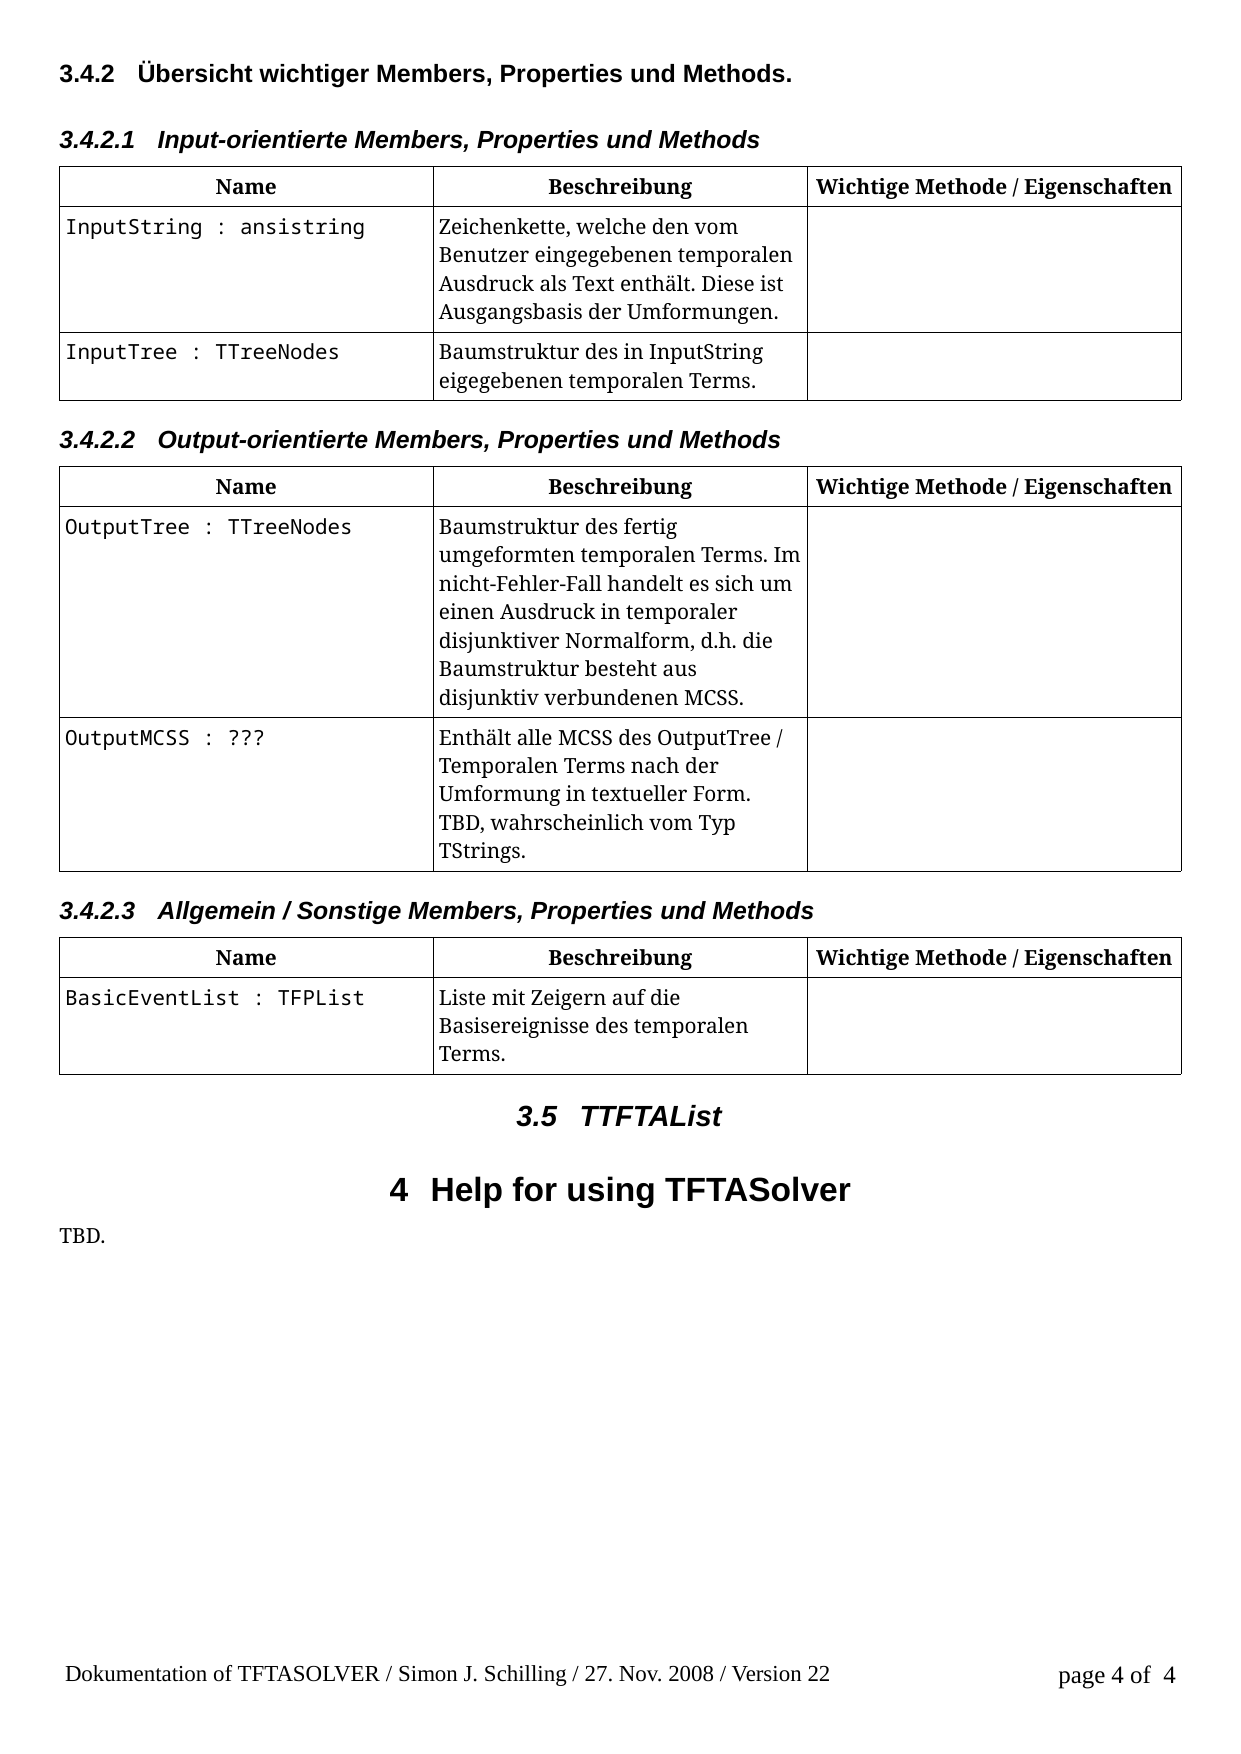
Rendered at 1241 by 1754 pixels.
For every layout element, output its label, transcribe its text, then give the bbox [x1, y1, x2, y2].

table_header Wichtige Methode / Eigenschaften [808, 938, 1181, 977]
subtitle TTFTAList [59, 1099, 1181, 1132]
table_header Name [60, 467, 433, 506]
table_cell [808, 718, 1181, 871]
subtitle Allgemein / Sonstige Members, Properties und Methods [59, 896, 1181, 924]
subtitle Übersicht wichtiger Members, Properties und Methods. [59, 59, 1181, 88]
table_header Name [60, 938, 433, 977]
text TBD. [59, 1221, 1181, 1249]
table_cell Baumstruktur des fertig umgeformten temporalen Terms. Im nicht-Fehler-Fall handelt es sich um einen Ausdruck in temporaler disjunktiver Normalform, d.h. die Baumstruktur besteht aus disjunktiv verbundenen MCSS. [434, 507, 807, 717]
subtitle Output-orientierte Members, Properties und Methods [59, 425, 1181, 454]
table_cell InputString : ansistring [60, 207, 433, 332]
table_cell [808, 207, 1181, 332]
table_cell OutputTree : TTreeNodes [60, 507, 433, 717]
subtitle Input-orientierte Members, Properties und Methods [59, 125, 1181, 154]
table_cell Baumstruktur des in InputString eigegebenen temporalen Terms. [434, 333, 807, 400]
table_cell InputTree : TTreeNodes [60, 333, 433, 400]
table_cell OutputMCSS : ??? [60, 718, 433, 871]
table_header Wichtige Methode / Eigenschaften [808, 467, 1181, 506]
table_header Name [60, 167, 433, 206]
table_cell [808, 333, 1181, 400]
table_header Beschreibung [434, 938, 807, 977]
table_cell BasicEventList : TFPList [60, 978, 433, 1074]
table_cell [808, 507, 1181, 717]
table_header Beschreibung [434, 167, 807, 206]
table_header Wichtige Methode / Eigenschaften [808, 167, 1181, 206]
table_cell Liste mit Zeigern auf die Basisereignisse des temporalen Terms. [434, 978, 807, 1074]
table_cell [808, 978, 1181, 1074]
table_cell Zeichenkette, welche den vom Benutzer eingegebenen temporalen Ausdruck als Text enthält. Diese ist Ausgangsbasis der Umformungen. [434, 207, 807, 332]
table_cell Enthält alle MCSS des OutputTree / Temporalen Terms nach der Umformung in textueller Form. TBD, wahrscheinlich vom Typ TStrings. [434, 718, 807, 871]
table_header Beschreibung [434, 467, 807, 506]
